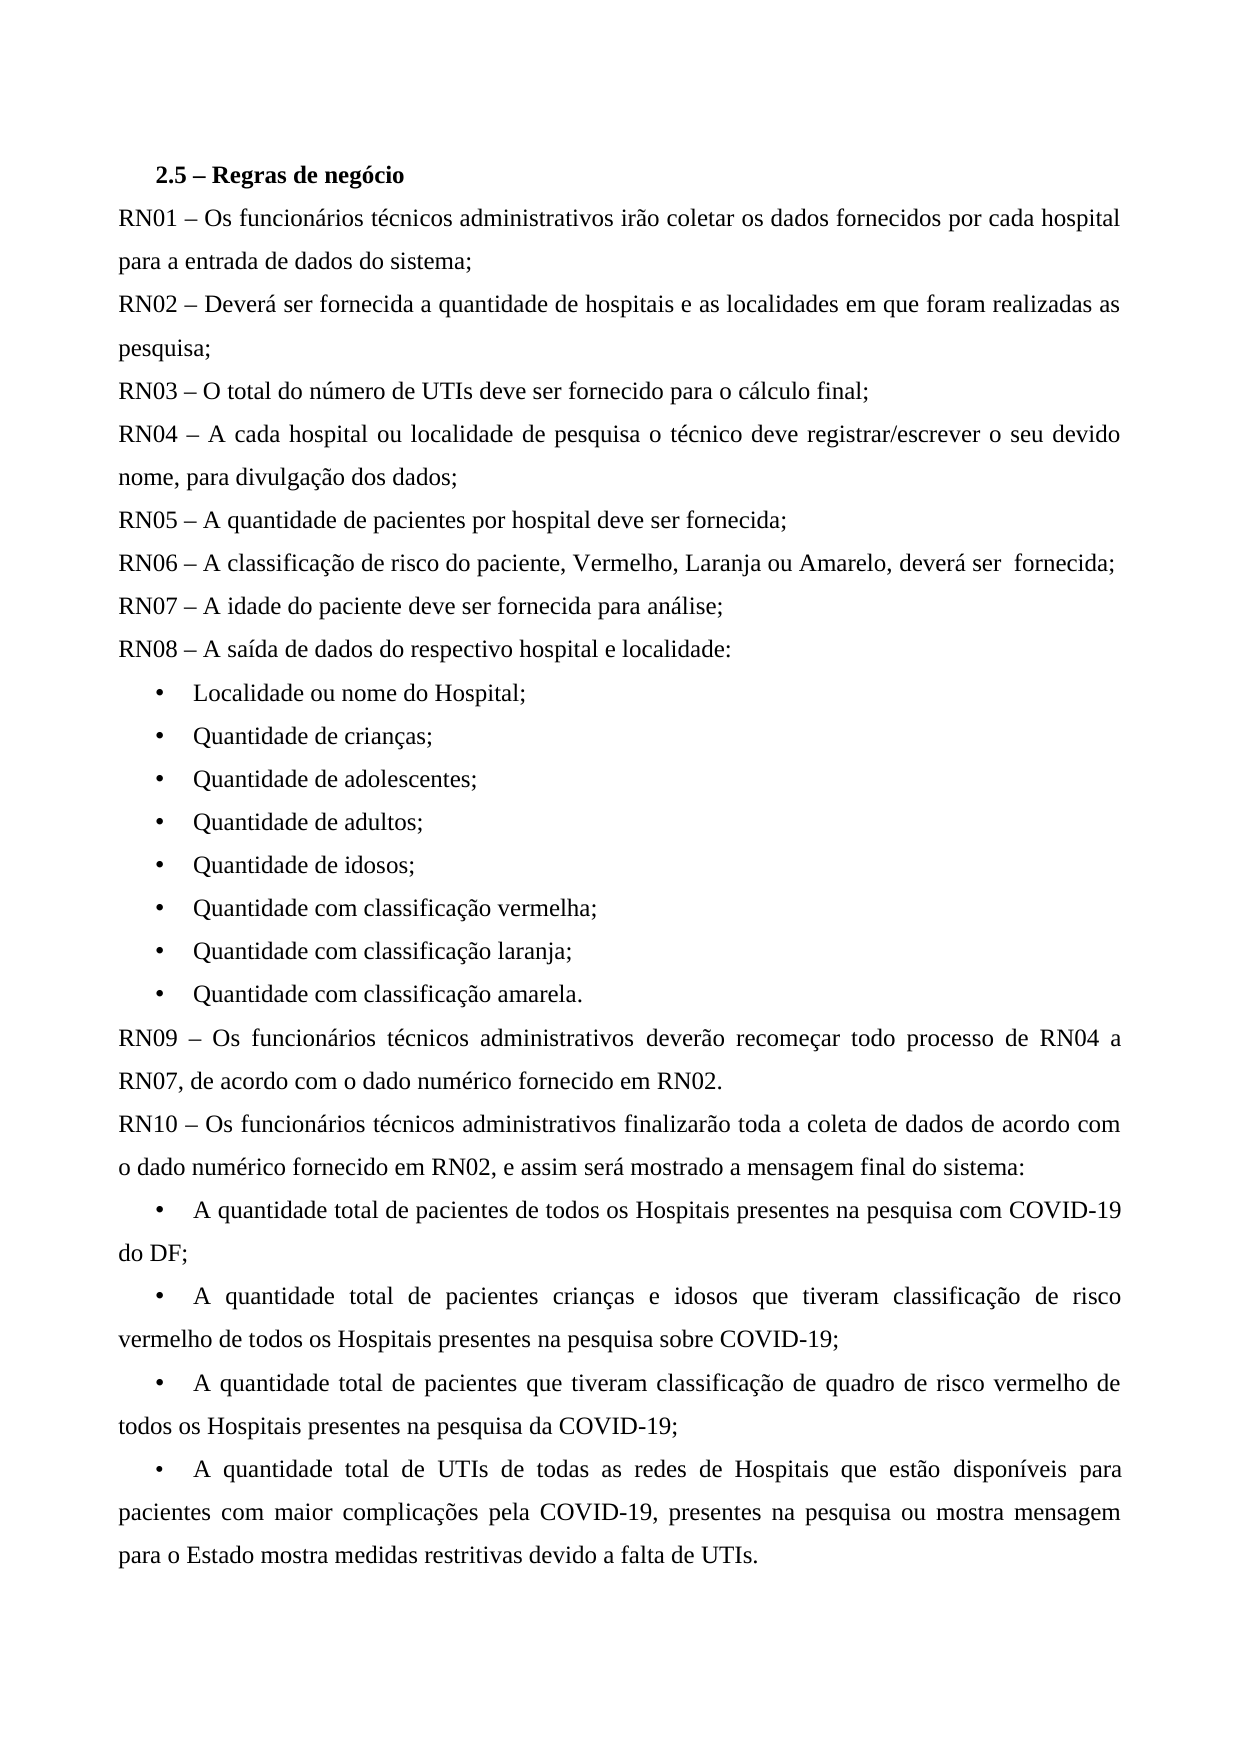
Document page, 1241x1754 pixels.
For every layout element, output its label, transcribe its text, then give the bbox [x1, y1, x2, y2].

list Quantidade de adultos; [81, 807, 1122, 836]
list Quantidade de crianças; [81, 721, 1122, 749]
list Localidade ou nome do Hospital; [81, 678, 1122, 706]
text RN02 – Deverá ser fornecida a quantidade de hospitais e as localidades em que foram realizadas as pesquisa; [118, 289, 1122, 361]
list A quantidade total de pacientes crianças e idosos que tiveram classificação de risco vermelho de todos os Hospitais presentes na pesquisa sobre COVID-19; [81, 1281, 1122, 1353]
text RN01 – Os funcionários técnicos administrativos irão coletar os dados fornecidos por cada hospital para a entrada de dados do sistema; [118, 203, 1122, 275]
text 2.5 – Regras de negócio [155, 160, 1122, 189]
list Quantidade de adolescentes; [81, 764, 1122, 793]
text RN07 – A idade do paciente deve ser fornecida para análise; [118, 591, 1122, 620]
list A quantidade total de pacientes que tiveram classificação de quadro de risco vermelho de todos os Hospitais presentes na pesquisa da COVID-19; [81, 1368, 1122, 1439]
list A quantidade total de UTIs de todas as redes de Hospitais que estão disponíveis para pacientes com maior complicações pela COVID-19, presentes na pesquisa ou mostra mensagem para o Estado mostra medidas restritivas devido a falta de UTIs. [81, 1454, 1122, 1569]
list Quantidade de idosos; [81, 850, 1122, 879]
text RN03 – O total do número de UTIs deve ser fornecido para o cálculo final; [118, 376, 1122, 404]
text RN05 – A quantidade de pacientes por hospital deve ser fornecida; [118, 505, 1122, 534]
text RN09 – Os funcionários técnicos administrativos deverão recomeçar todo processo de RN04 a RN07, de acordo com o dado numérico fornecido em RN02. [118, 1023, 1122, 1094]
list Quantidade com classificação vermelha; [81, 893, 1122, 922]
text RN06 – A classificação de risco do paciente, Vermelho, Laranja ou Amarelo, deverá ser fornecida; [118, 548, 1122, 577]
text RN04 – A cada hospital ou localidade de pesquisa o técnico deve registrar/escrever o seu devido nome, para divulgação dos dados; [118, 419, 1122, 491]
list Quantidade com classificação laranja; [81, 936, 1122, 965]
text RN10 – Os funcionários técnicos administrativos finalizarão toda a coleta de dados de acordo com o dado numérico fornecido em RN02, e assim será mostrado a mensagem final do sistema: [118, 1109, 1122, 1181]
list A quantidade total de pacientes de todos os Hospitais presentes na pesquisa com COVID-19 do DF; [81, 1195, 1122, 1267]
text RN08 – A saída de dados do respectivo hospital e localidade: [118, 634, 1122, 663]
list Quantidade com classificação amarela. [81, 979, 1122, 1008]
